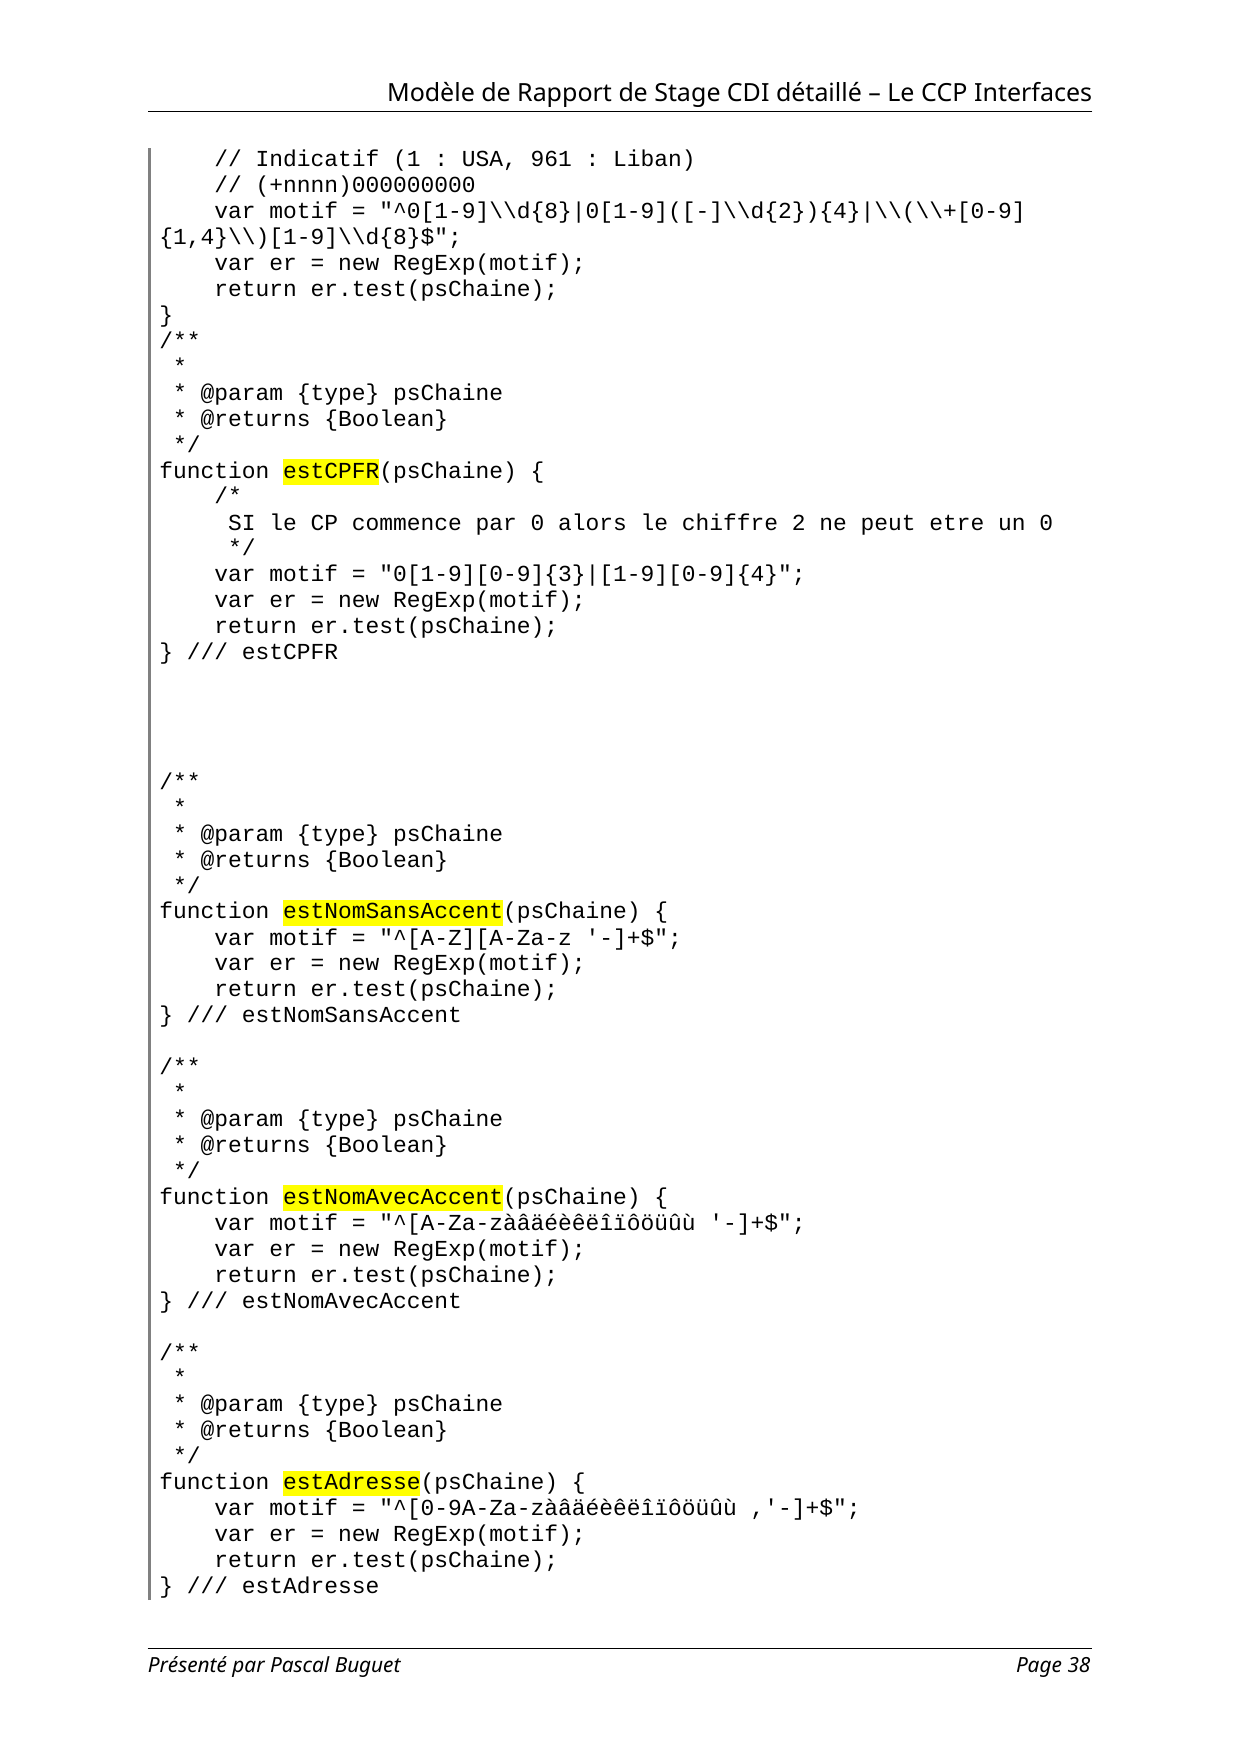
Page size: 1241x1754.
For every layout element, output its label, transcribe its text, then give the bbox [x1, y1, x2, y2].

text var er = new RegExp(motif); [151, 589, 1092, 614]
text * @param {type} psChaine [151, 381, 1092, 407]
text } [151, 303, 1092, 329]
text /** [151, 1341, 1092, 1367]
text function estCPFR(psChaine) { [151, 459, 1092, 485]
text * @param {type} psChaine [151, 1107, 1092, 1133]
text var er = new RegExp(motif); [151, 1522, 1092, 1548]
text var er = new RegExp(motif); [151, 952, 1092, 978]
text function estNomSansAccent(psChaine) { [151, 900, 1092, 926]
text /* [151, 485, 1092, 511]
text var motif = "^0[1-9]\\d{8}|0[1-9]([-]\\d{2}){4}|\\(\\+[0-9]{1,4}\\)[1-9]\\d{8}$"; [151, 199, 1092, 251]
text * @param {type} psChaine [151, 822, 1092, 848]
text * @returns {Boolean} [151, 407, 1092, 433]
text return er.test(psChaine); [151, 277, 1092, 303]
text } /// estCPFR [151, 641, 1092, 666]
text } /// estNomSansAccent [151, 1004, 1092, 1029]
text var motif = "^[0-9A-Za-zàâäéèêëîïôöüûù ,'-]+$"; [151, 1496, 1092, 1522]
text return er.test(psChaine); [151, 614, 1092, 641]
text // (+nnnn)000000000 [151, 174, 1092, 199]
text * [151, 796, 1092, 822]
text * @param {type} psChaine [151, 1393, 1092, 1419]
text * [151, 1367, 1092, 1393]
text var motif = "0[1-9][0-9]{3}|[1-9][0-9]{4}"; [151, 563, 1092, 589]
text } /// estAdresse [151, 1574, 1092, 1600]
text return er.test(psChaine); [151, 978, 1092, 1004]
text function estAdresse(psChaine) { [151, 1471, 1092, 1496]
text function estNomAvecAccent(psChaine) { [151, 1185, 1092, 1211]
text * @returns {Boolean} [151, 1419, 1092, 1444]
text var er = new RegExp(motif); [151, 251, 1092, 277]
text * [151, 1081, 1092, 1107]
text * [151, 355, 1092, 381]
text return er.test(psChaine); [151, 1263, 1092, 1289]
text */ [151, 537, 1092, 563]
text // Indicatif (1 : USA, 961 : Liban) [151, 148, 1092, 174]
text * @returns {Boolean} [151, 1133, 1092, 1159]
text /** [151, 770, 1092, 796]
text var er = new RegExp(motif); [151, 1237, 1092, 1263]
text */ [151, 1159, 1092, 1185]
text /** [151, 329, 1092, 355]
text */ [151, 1444, 1092, 1471]
text * @returns {Boolean} [151, 848, 1092, 874]
text */ [151, 874, 1092, 900]
text var motif = "^[A-Za-zàâäéèêëîïôöüûù '-]+$"; [151, 1211, 1092, 1237]
text /** [151, 1056, 1092, 1081]
text */ [151, 433, 1092, 459]
text return er.test(psChaine); [151, 1548, 1092, 1574]
text SI le CP commence par 0 alors le chiffre 2 ne peut etre un 0 [151, 511, 1092, 537]
text var motif = "^[A-Z][A-Za-z '-]+$"; [151, 926, 1092, 952]
text } /// estNomAvecAccent [151, 1289, 1092, 1315]
